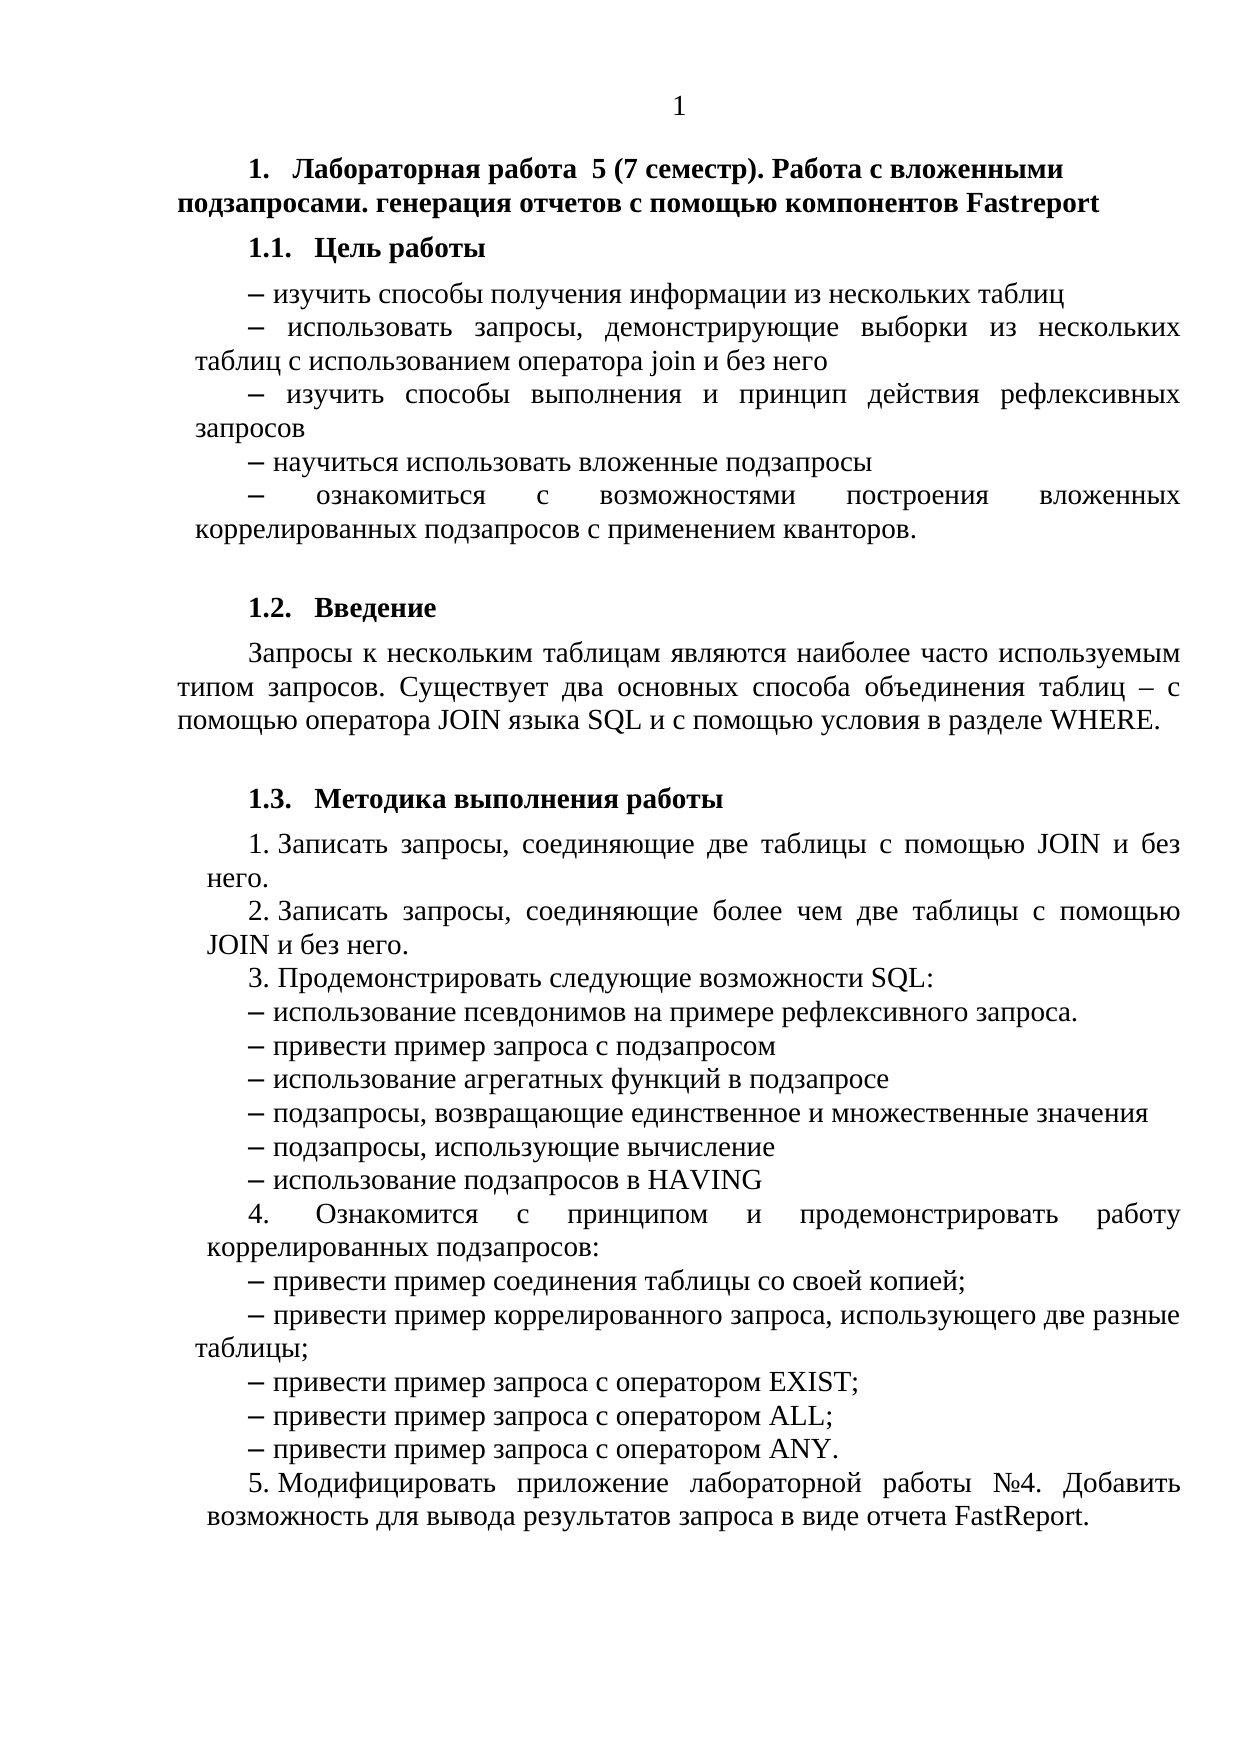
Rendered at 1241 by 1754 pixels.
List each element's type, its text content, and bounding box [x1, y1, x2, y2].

list подзапросы, использующие вычисление [177, 1129, 1181, 1162]
text Запросы к нескольким таблицам являются наиболее часто используемым типом запросов. Существует два основных способа объединения таблиц – с помощью оператора JOIN языка SQL и с помощью условия в разделе WHERE. [177, 635, 1181, 736]
list привести пример запроса с оператором ALL; [177, 1398, 1181, 1431]
list привести пример коррелированного запроса, использующего две разные таблицы; [177, 1297, 1181, 1364]
list использование псевдонимов на примере рефлексивного запроса. [177, 994, 1181, 1028]
list ознакомиться с возможностями построения вложенных коррелированных подзапросов с применением кванторов. [177, 477, 1181, 544]
list привести пример запроса с подзапросом [177, 1028, 1181, 1061]
list привести пример соединения таблицы со своей копией; [177, 1263, 1181, 1297]
list изучить способы выполнения и принцип действия рефлексивных запросов [177, 377, 1181, 444]
subtitle Цель работы [177, 230, 1181, 264]
subtitle Лабораторная работа 5 (7 семестр). Работа с вложенными подзапросами. генерация отчетов с помощью компонентов Fastreport [177, 152, 1181, 219]
list научиться использовать вложенные подзапросы [177, 444, 1181, 477]
list использовать запросы, демонстрирующие выборки из нескольких таблиц с использованием оператора join и без него [177, 309, 1181, 377]
subtitle Введение [177, 590, 1181, 623]
list Продемонстрировать следующие возможности SQL: [177, 961, 1181, 994]
list Ознакомится с принципом и продемонстрировать работу коррелированных подзапросов: [177, 1196, 1181, 1263]
list Записать запросы, соединяющие две таблицы с помощью JOIN и без него. [177, 826, 1181, 893]
list изучить способы получения информации из нескольких таблиц [177, 276, 1181, 309]
list Записать запросы, соединяющие более чем две таблицы с помощью JOIN и без него. [177, 893, 1181, 961]
list привести пример запроса с оператором ANY. [177, 1431, 1181, 1465]
subtitle Методика выполнения работы [177, 781, 1181, 815]
list подзапросы, возвращающие единственное и множественные значения [177, 1095, 1181, 1129]
list Модифицировать приложение лабораторной работы №4. Добавить возможность для вывода результатов запроса в виде отчета FastReport. [177, 1465, 1181, 1532]
list использование подзапросов в HAVING [177, 1162, 1181, 1196]
list привести пример запроса с оператором EXIST; [177, 1364, 1181, 1398]
list использование агрегатных функций в подзапросе [177, 1061, 1181, 1095]
